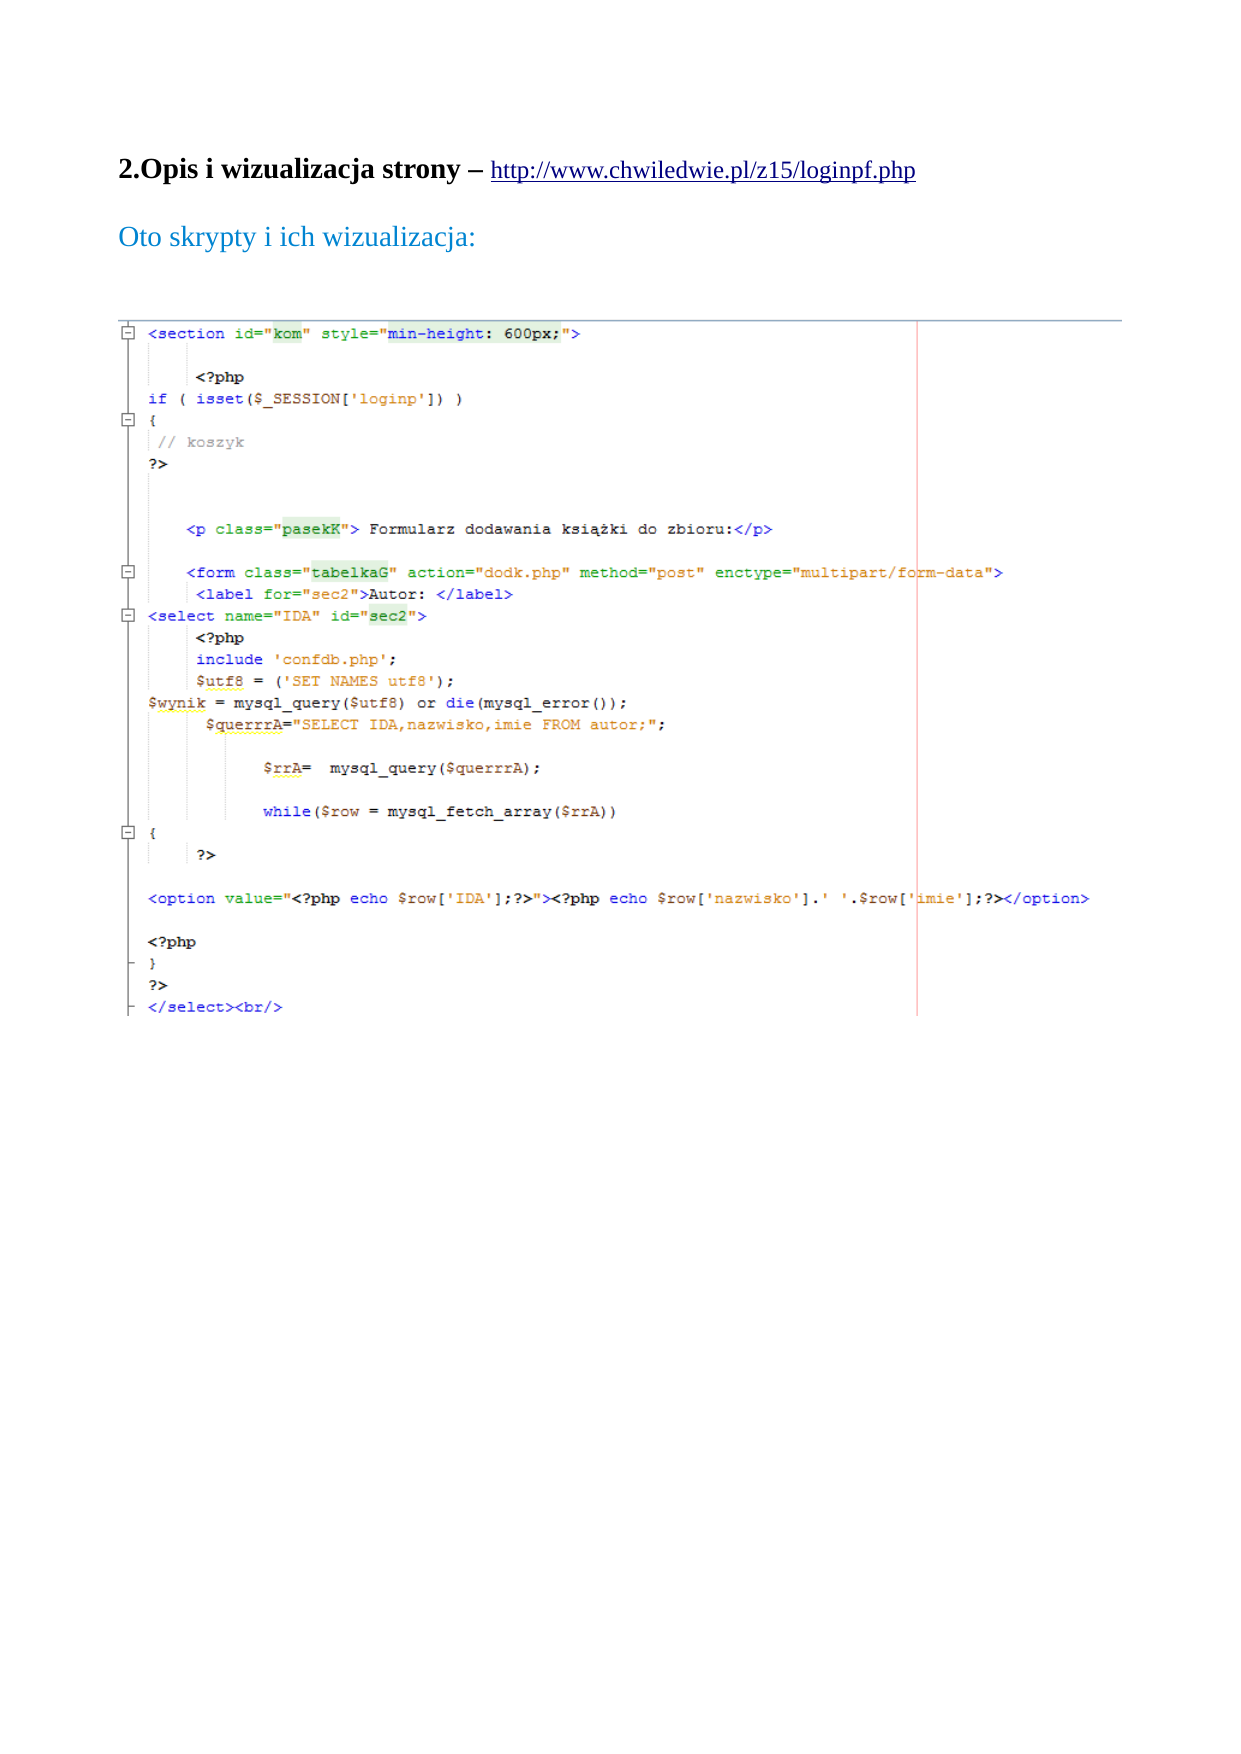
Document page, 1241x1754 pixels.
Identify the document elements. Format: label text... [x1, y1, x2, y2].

list Oto skrypty i ich wizualizacja: [118, 219, 1122, 252]
list 2.Opis i wizualizacja strony – http://www.chwiledwie.pl/z15/loginpf.php [118, 152, 1122, 185]
